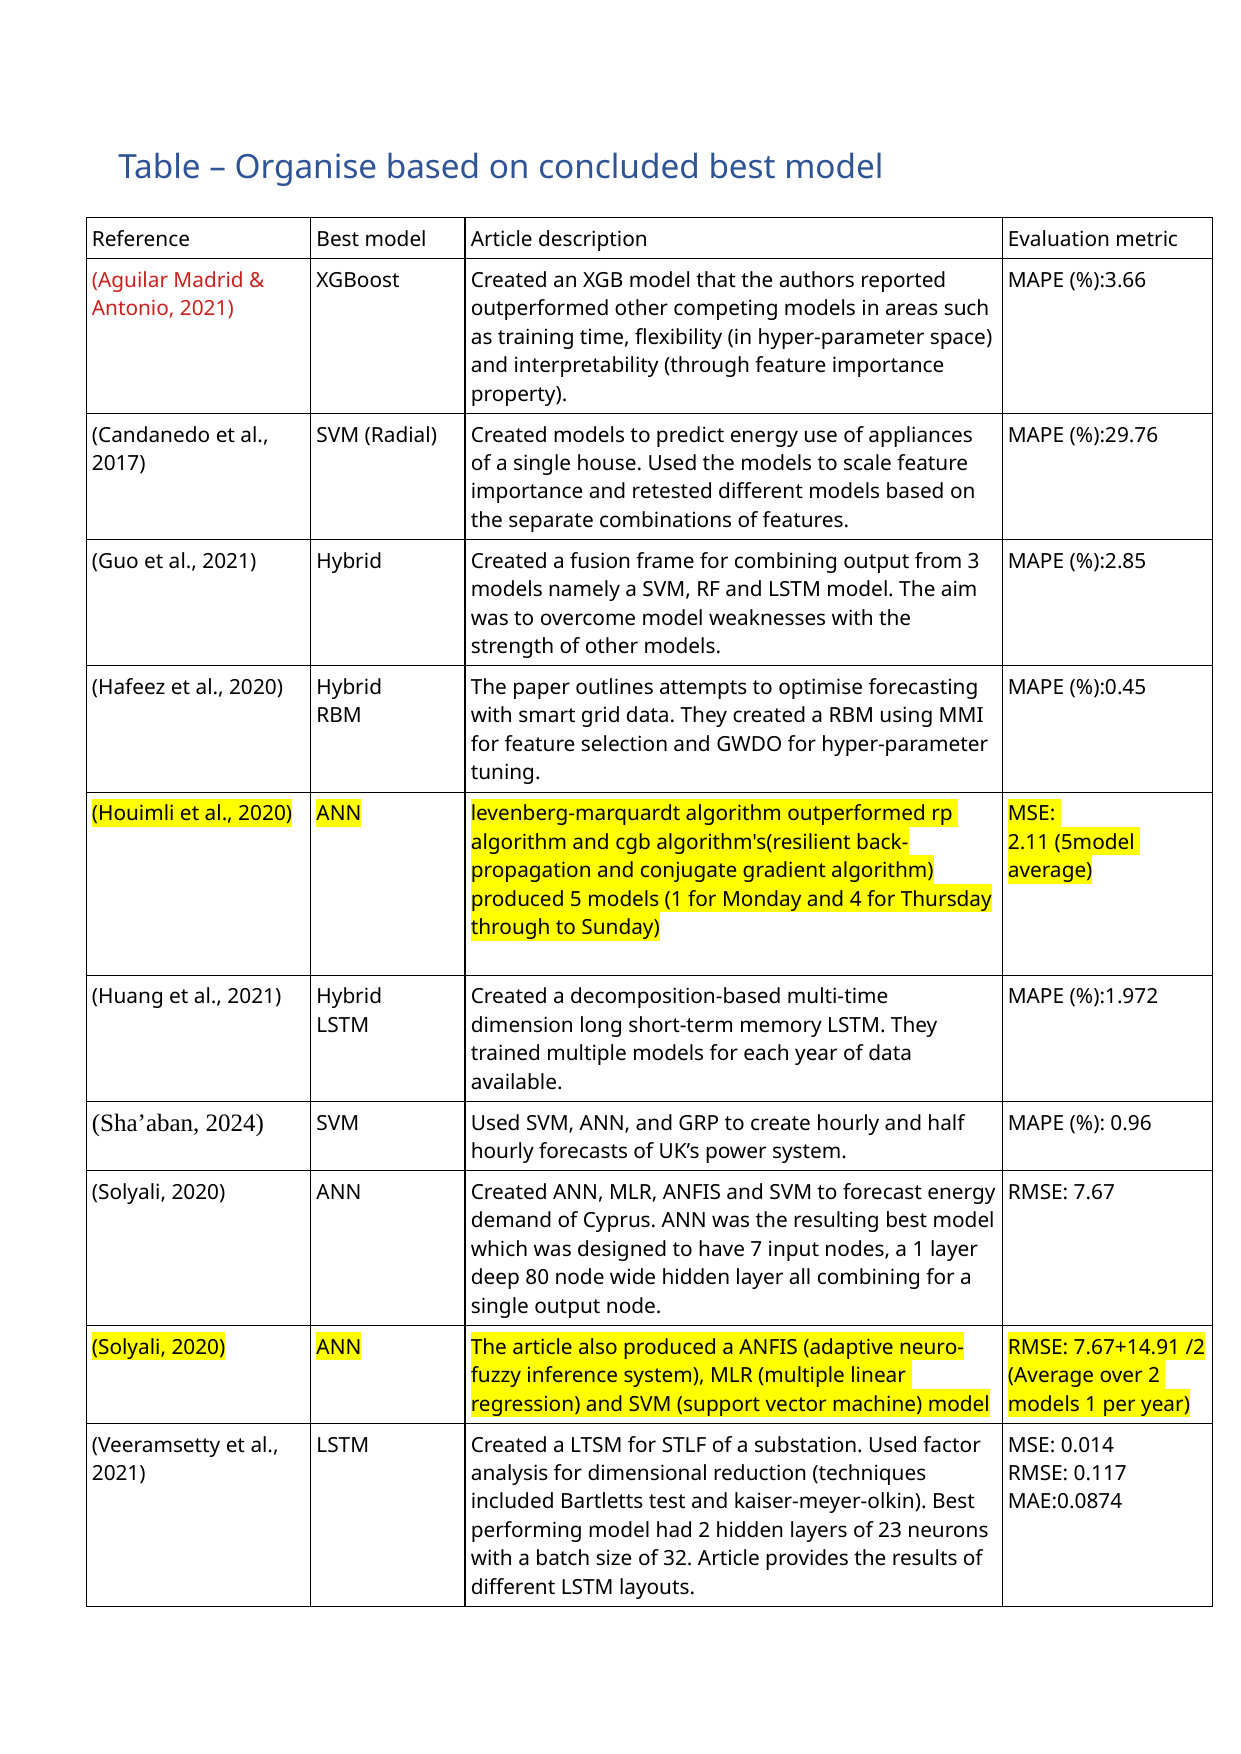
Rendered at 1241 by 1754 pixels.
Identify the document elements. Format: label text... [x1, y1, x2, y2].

table_header Article description [466, 218, 1002, 258]
table_header Best model [311, 218, 464, 258]
table_cell The article also produced a ANFIS (adaptive neuro-fuzzy inference system), MLR (multiple linear regression) and SVM (support vector machine) model [466, 1326, 1002, 1423]
table_cell MSE: 2.11 (5model average) [1003, 793, 1212, 975]
table_cell ANN [311, 1171, 464, 1325]
table_cell MAPE (%): 0.96 [1003, 1102, 1212, 1170]
table_cell (Houimli et al., 2020) [87, 793, 310, 975]
table_cell Created ANN, MLR, ANFIS and SVM to forecast energy demand of Cyprus. ANN was the resulting best model which was designed to have 7 input nodes, a 1 layer deep 80 node wide hidden layer all combining for a single output node. [466, 1171, 1002, 1325]
table_cell (Solyali, 2020) [87, 1171, 310, 1325]
table_cell RMSE: 7.67+14.91 /2 (Average over 2 models 1 per year) [1003, 1326, 1212, 1423]
table_header Reference [87, 218, 310, 258]
table_cell SVM [311, 1102, 464, 1170]
table_cell The paper outlines attempts to optimise forecasting with smart grid data. They created a RBM using MMI for feature selection and GWDO for hyper-parameter tuning. [466, 666, 1002, 792]
table_cell ANN [311, 1326, 464, 1423]
table_cell ANN [311, 793, 464, 975]
table_cell (Hafeez et al., 2020) [87, 666, 310, 792]
table_cell MAPE (%):2.85 [1003, 540, 1212, 665]
subtitle Table – Organise based on concluded best model [118, 143, 1122, 188]
table_cell RMSE: 7.67 [1003, 1171, 1212, 1325]
table_cell Hybrid RBM [311, 666, 464, 792]
table_cell levenberg-marquardt algorithm outperformed rp algorithm and cgb algorithm's(resilient back-propagation and conjugate gradient algorithm) produced 5 models (1 for Monday and 4 for Thursday through to Sunday) [466, 793, 1002, 975]
table_cell MAPE (%):29.76 [1003, 414, 1212, 539]
table_cell Hybrid [311, 540, 464, 665]
table_cell Hybrid LSTM [311, 976, 464, 1101]
table_cell Created a fusion frame for combining output from 3 models namely a SVM, RF and LSTM model. The aim was to overcome model weaknesses with the strength of other models. [466, 540, 1002, 665]
table_cell (Huang et al., 2021) [87, 976, 310, 1101]
table_cell Used SVM, ANN, and GRP to create hourly and half hourly forecasts of UK’s power system. [466, 1102, 1002, 1170]
table_cell (Aguilar Madrid & Antonio, 2021) [87, 259, 310, 413]
table_cell Created a LTSM for STLF of a substation. Used factor analysis for dimensional reduction (techniques included Bartletts test and kaiser-meyer-olkin). Best performing model had 2 hidden layers of 23 neurons with a batch size of 32. Article provides the results of different LSTM layouts. [466, 1424, 1002, 1606]
table_cell (Solyali, 2020) [87, 1326, 310, 1423]
table_cell (Candanedo et al., 2017) [87, 414, 310, 539]
table_cell SVM (Radial) [311, 414, 464, 539]
table_header Evaluation metric [1003, 218, 1212, 258]
table_cell LSTM [311, 1424, 464, 1606]
table_cell (Veeramsetty et al., 2021) [87, 1424, 310, 1606]
table_cell MAPE (%):3.66 [1003, 259, 1212, 413]
table_cell Created models to predict energy use of appliances of a single house. Used the models to scale feature importance and retested different models based on the separate combinations of features. [466, 414, 1002, 539]
table_cell (Sha’aban, 2024) [87, 1102, 310, 1170]
table_cell (Guo et al., 2021) [87, 540, 310, 665]
table_cell Created a decomposition-based multi-time dimension long short-term memory LSTM. They trained multiple models for each year of data available. [466, 976, 1002, 1101]
table_cell MAPE (%):0.45 [1003, 666, 1212, 792]
table_cell XGBoost [311, 259, 464, 413]
table_cell MAPE (%):1.972 [1003, 976, 1212, 1101]
table_cell MSE: 0.014 RMSE: 0.117 MAE:0.0874 [1003, 1424, 1212, 1606]
table_cell Created an XGB model that the authors reported outperformed other competing models in areas such as training time, flexibility (in hyper-parameter space) and interpretability (through feature importance property). [466, 259, 1002, 413]
